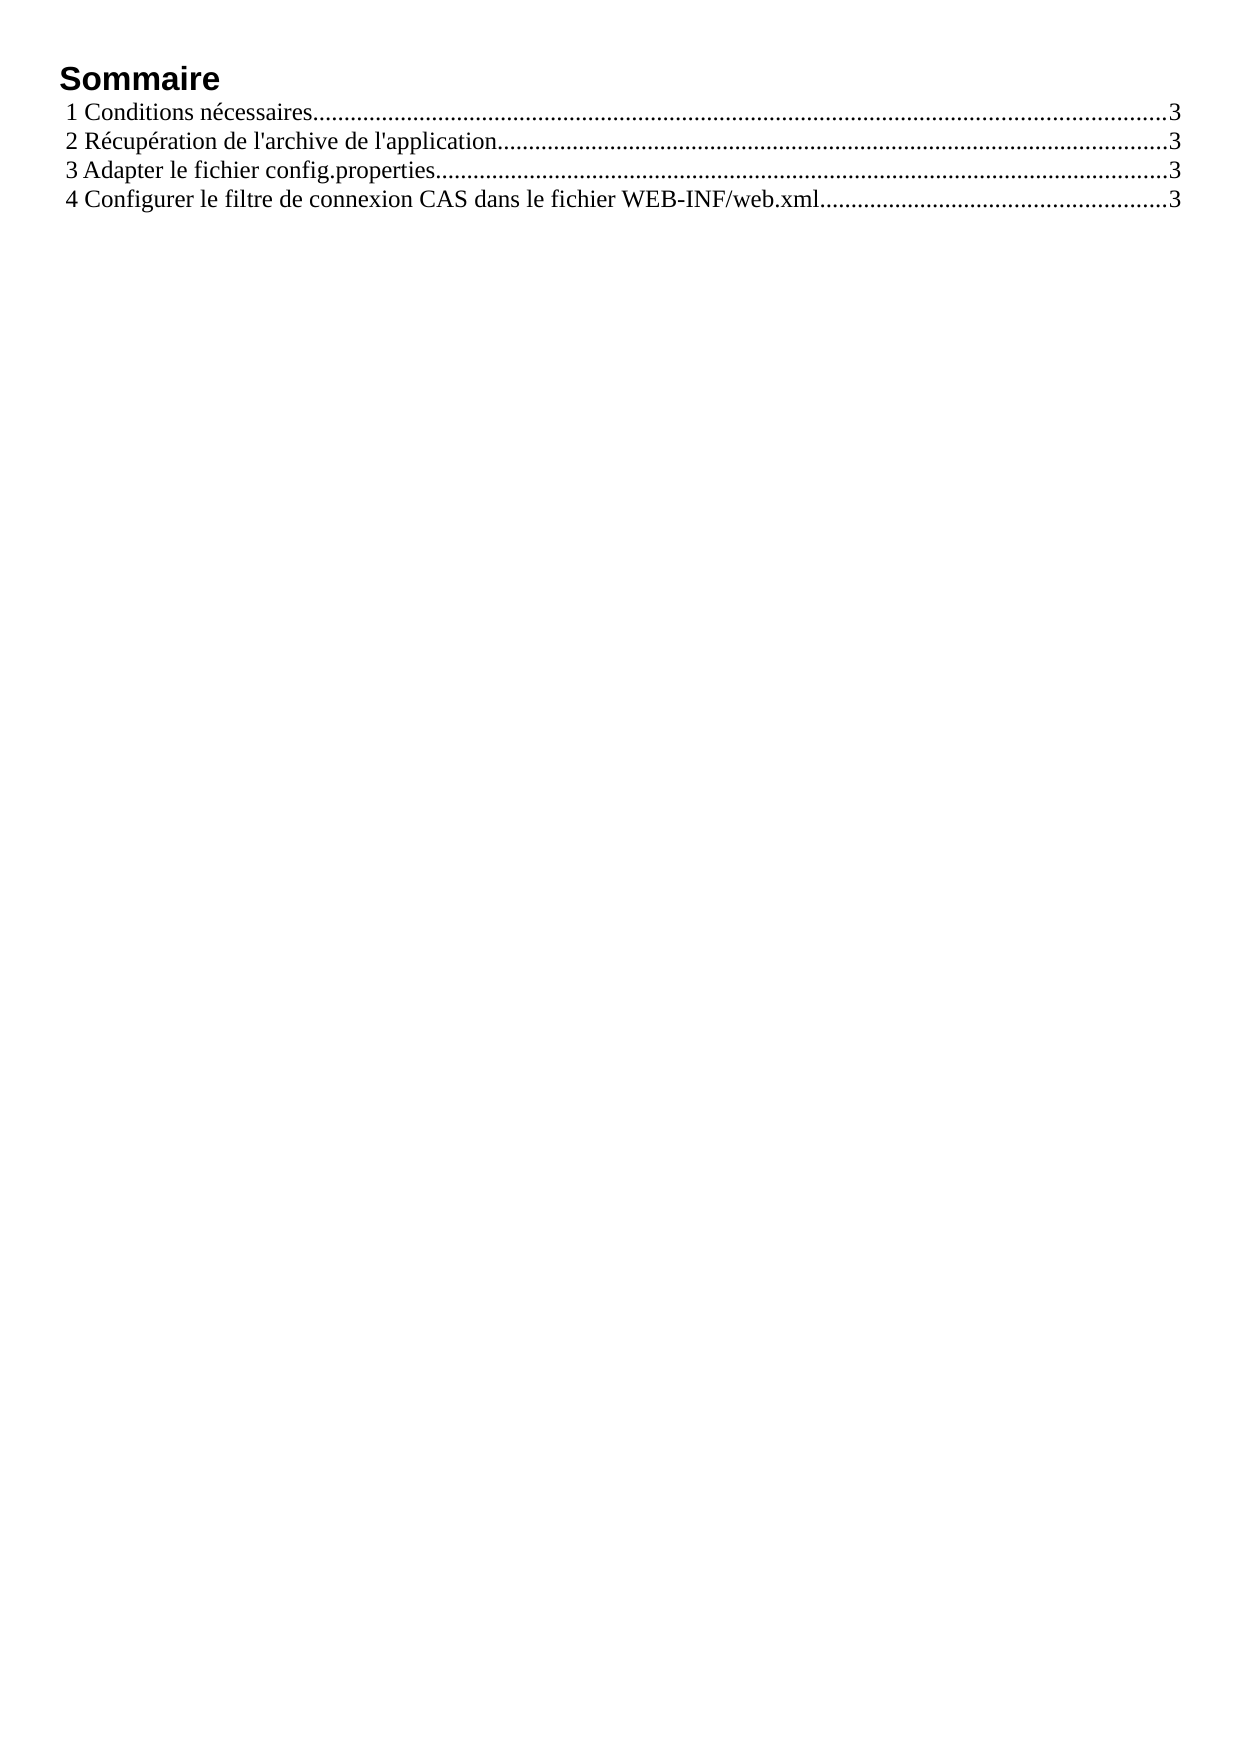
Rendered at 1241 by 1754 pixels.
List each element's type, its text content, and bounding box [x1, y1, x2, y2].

text 4 Configurer le filtre de connexion CAS dans le fichier WEB-INF/web.xml 3 [59, 184, 1181, 212]
text 3 Adapter le fichier config.properties 3 [59, 155, 1181, 184]
text 1 Conditions nécessaires 3 [59, 97, 1181, 126]
subtitle Sommaire [59, 59, 1181, 97]
text 2 Récupération de l'archive de l'application 3 [59, 126, 1181, 155]
